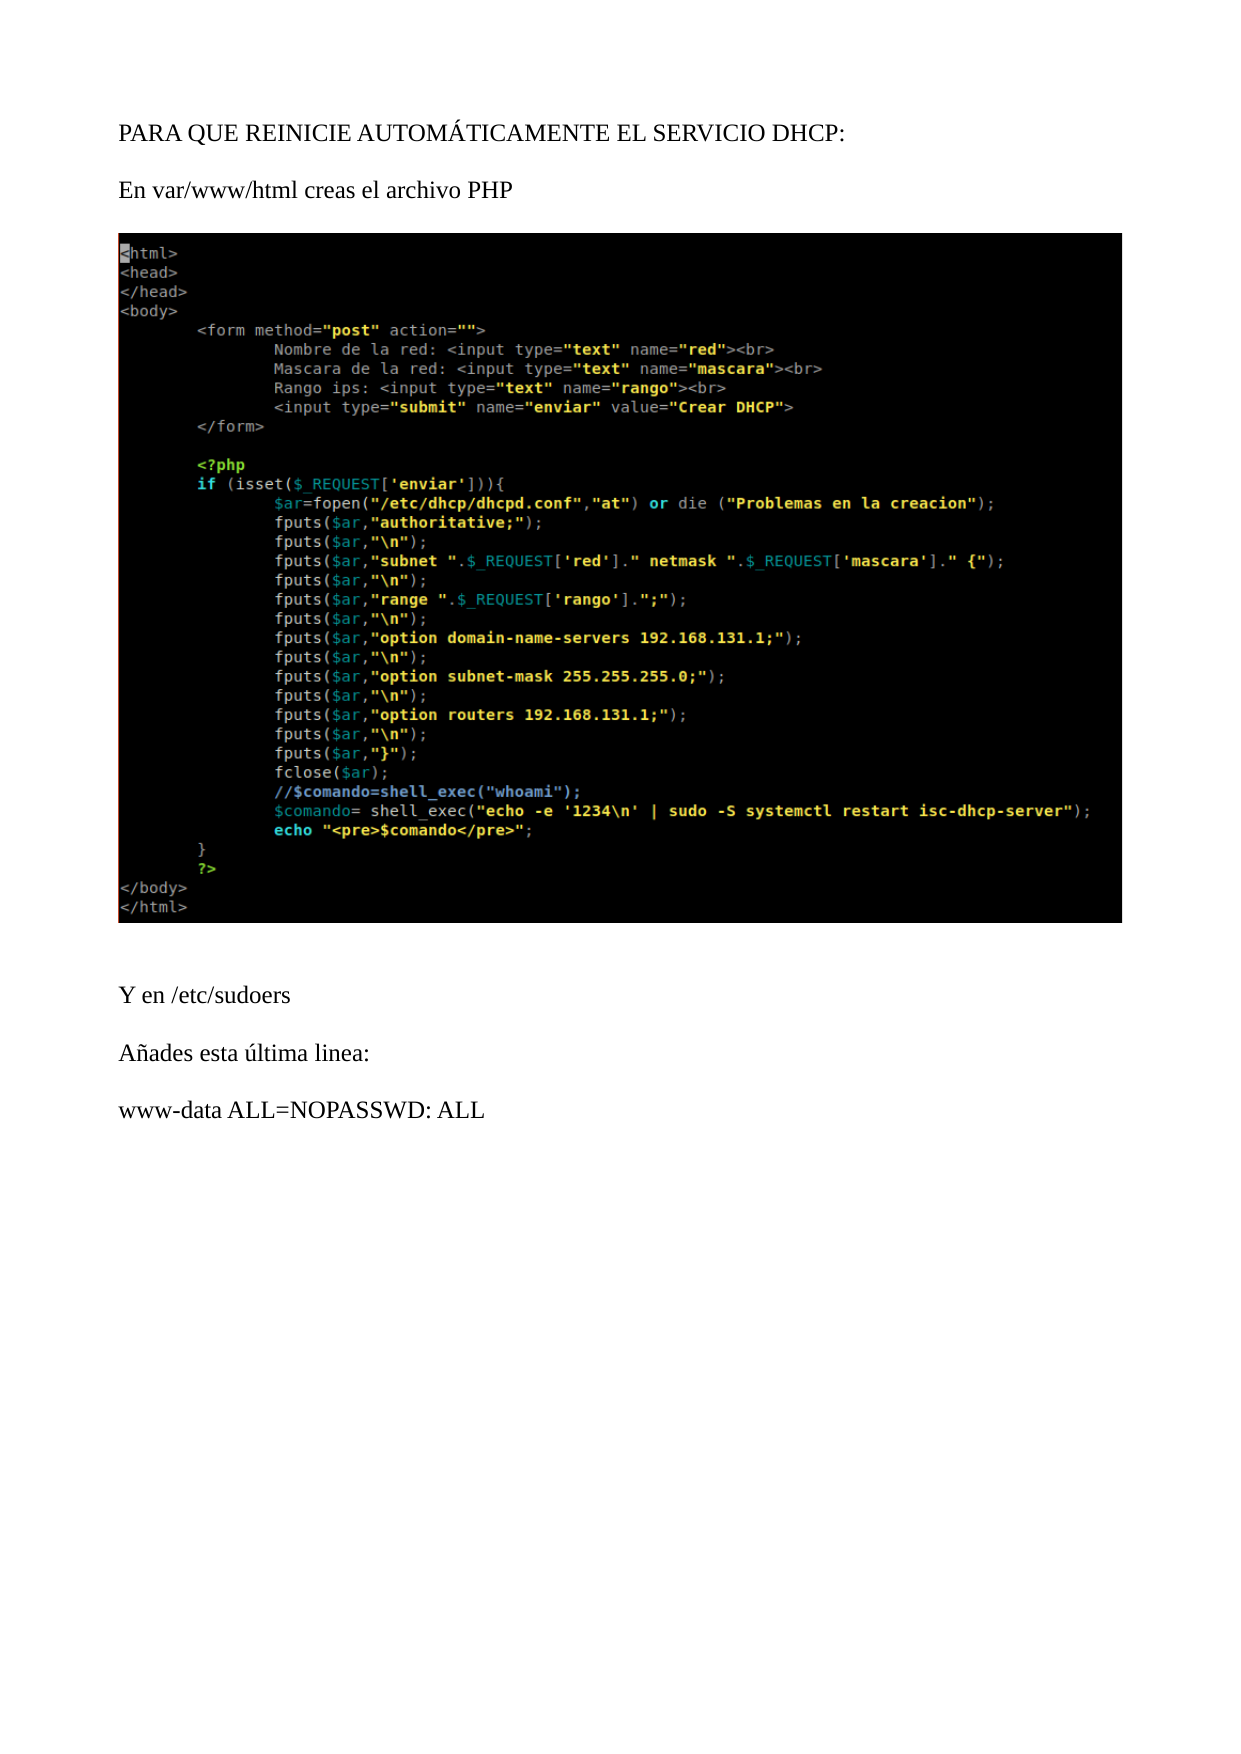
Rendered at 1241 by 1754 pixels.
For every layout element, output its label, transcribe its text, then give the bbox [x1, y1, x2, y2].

text www-data ALL=NOPASSWD: ALL [118, 1096, 1122, 1124]
text Añades esta última linea: [118, 1038, 1122, 1067]
text En var/www/html creas el archivo PHP [118, 176, 1122, 204]
picture [118, 233, 1123, 923]
text Y en /etc/sudoers [118, 981, 1122, 1009]
text PARA QUE REINICIE AUTOMÁTICAMENTE EL SERVICIO DHCP: [118, 118, 1122, 147]
